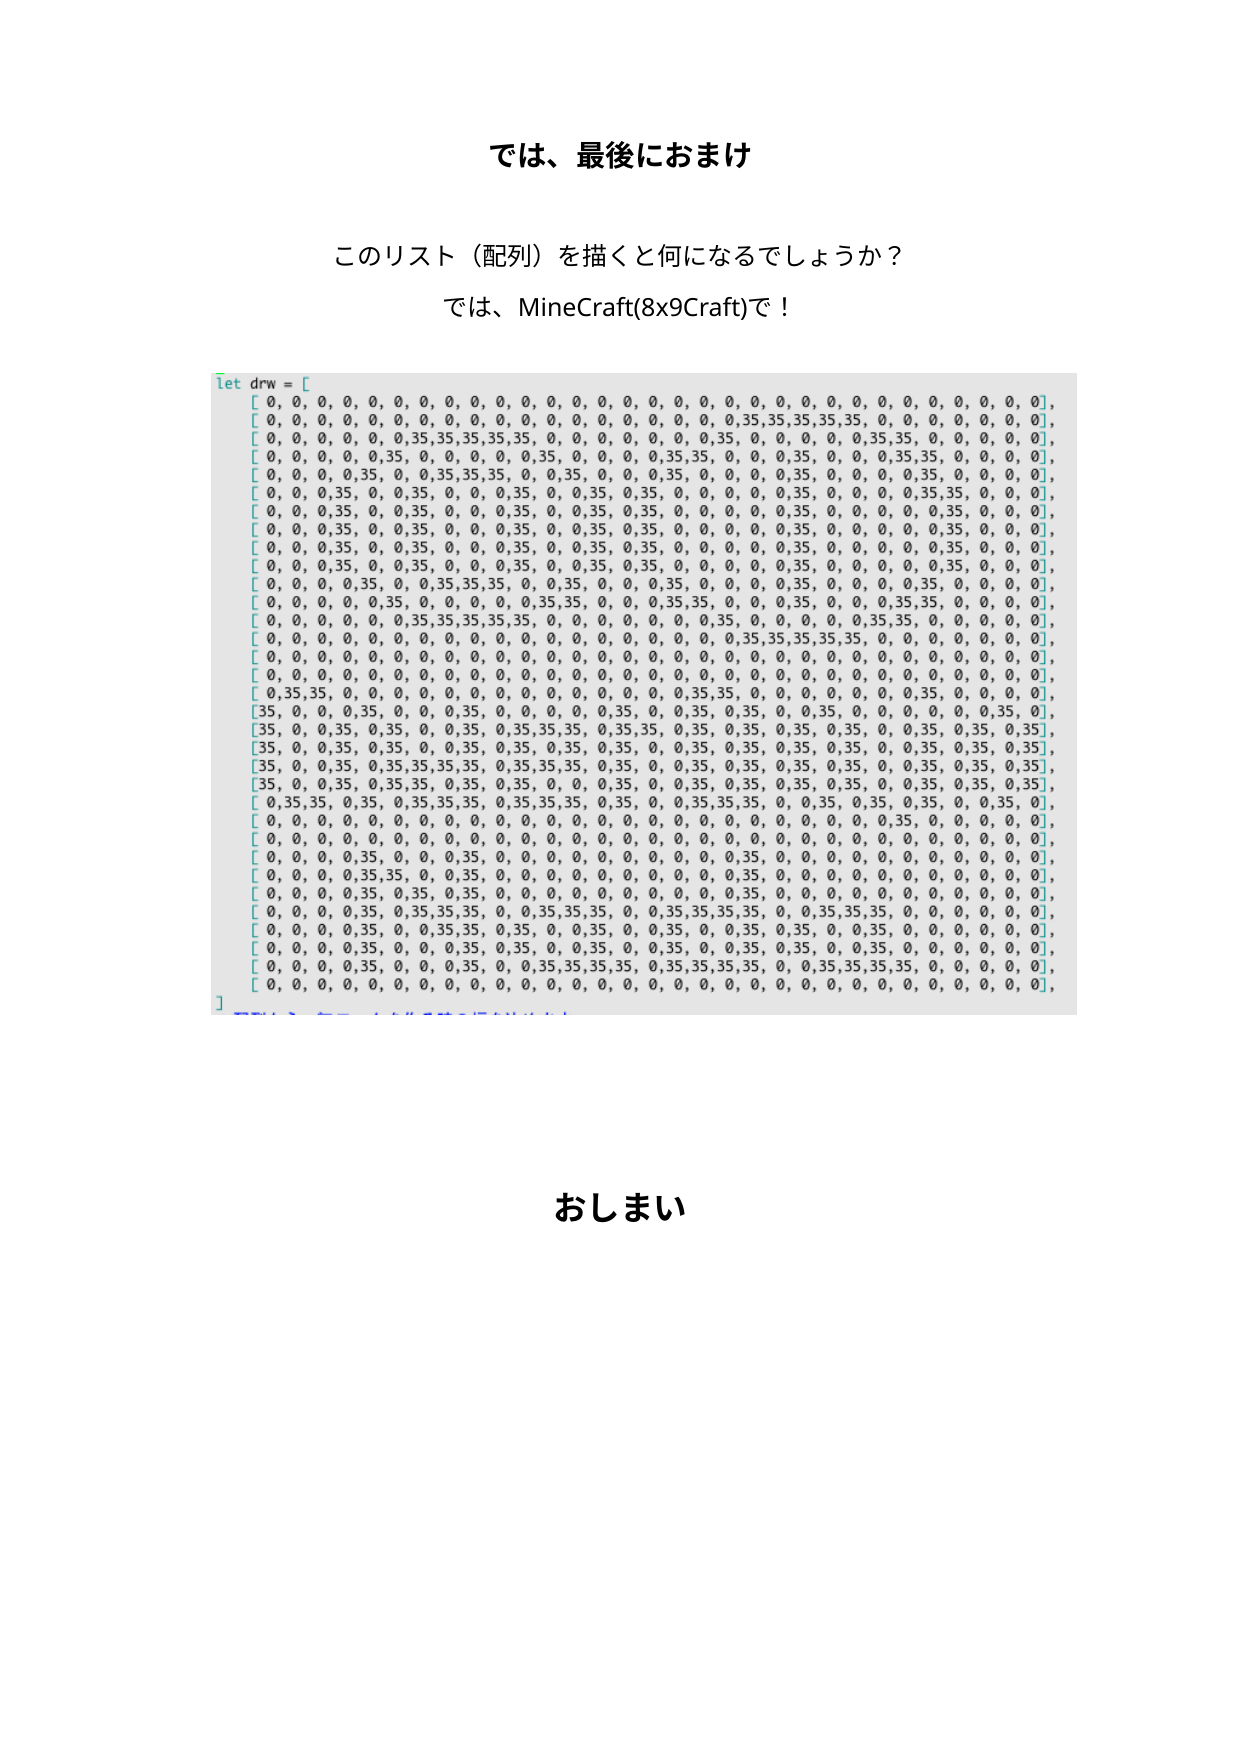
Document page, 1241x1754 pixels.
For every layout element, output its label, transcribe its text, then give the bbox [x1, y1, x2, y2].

text このリスト（配列）を描くと何になるでしょうか？ [118, 236, 1122, 273]
subtitle では、最後におまけ [118, 133, 1122, 175]
text では、MineCraft(8x9Craft)で！ [118, 287, 1122, 323]
subtitle おしまい [118, 1181, 1122, 1230]
picture [211, 373, 1077, 1015]
